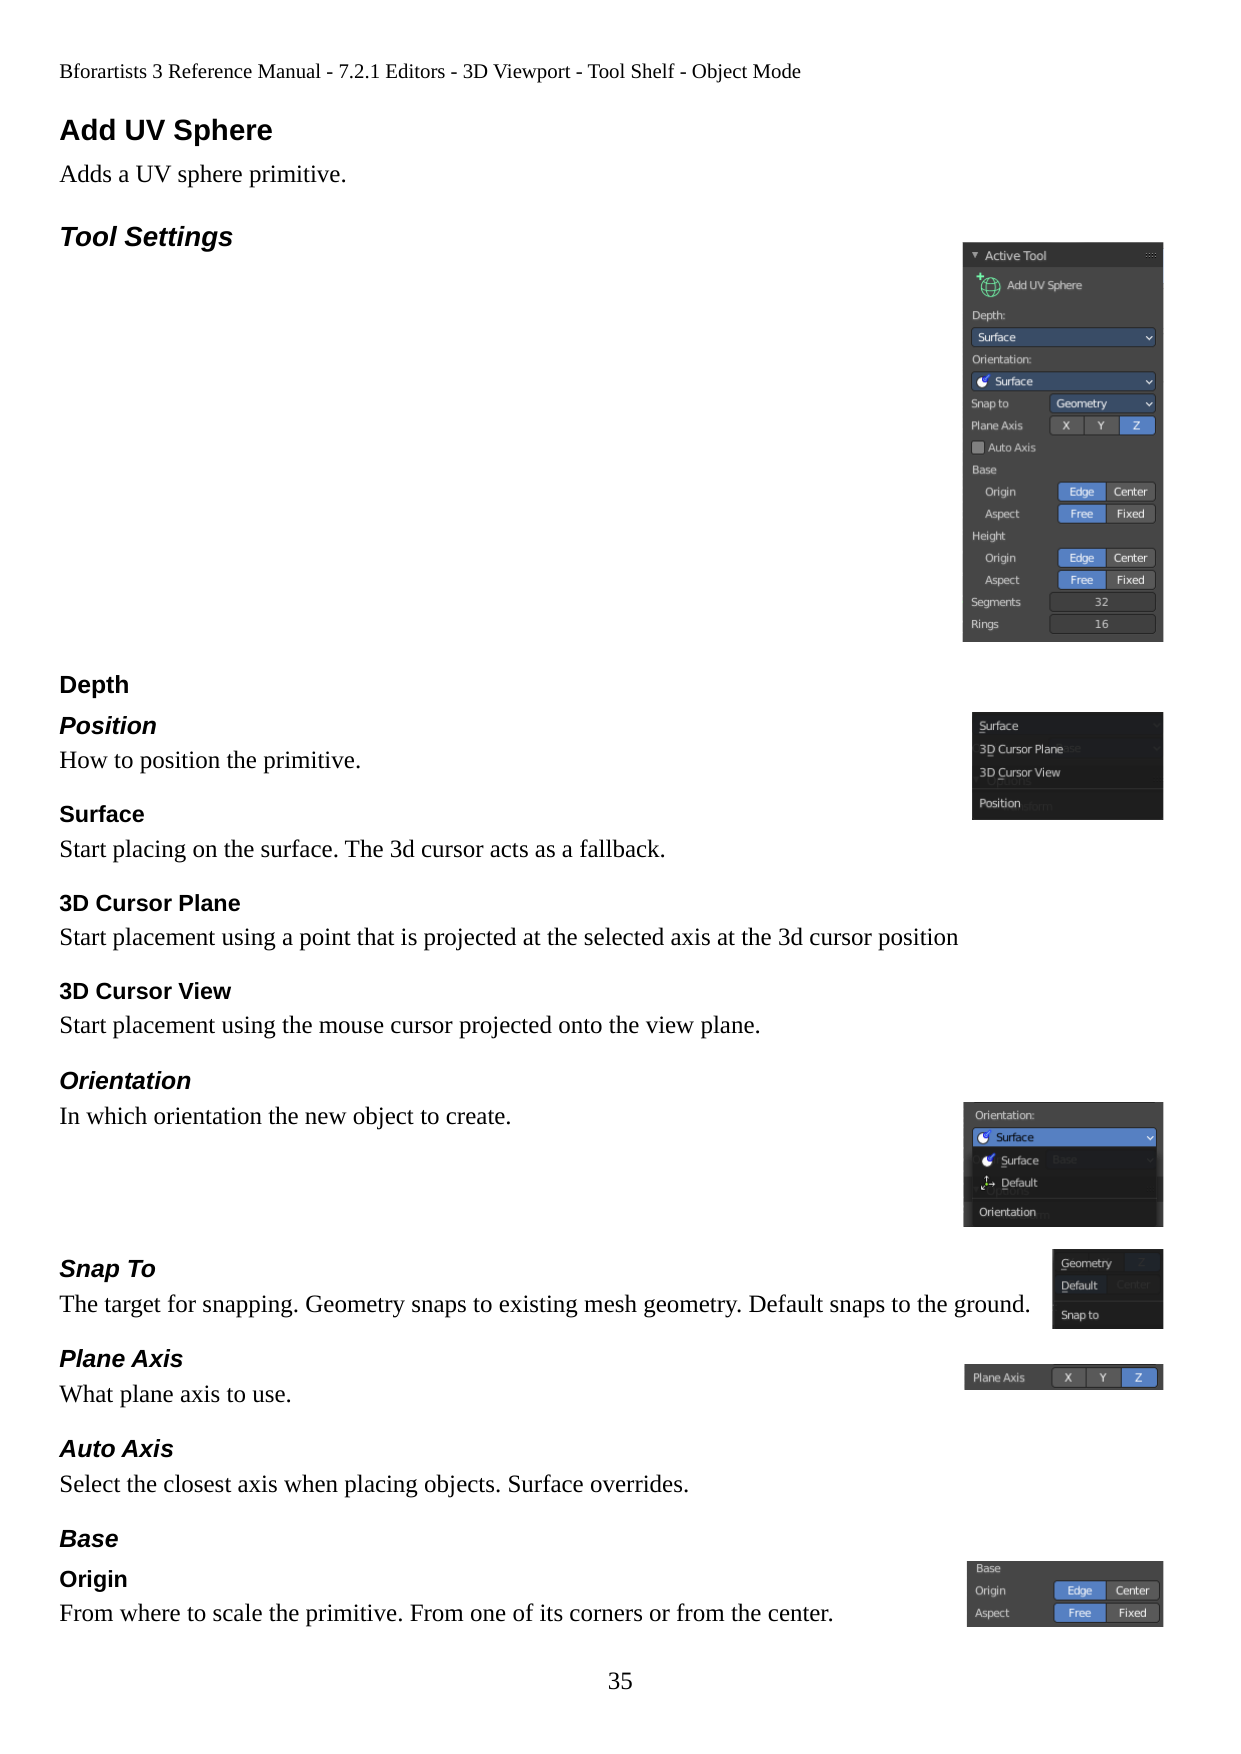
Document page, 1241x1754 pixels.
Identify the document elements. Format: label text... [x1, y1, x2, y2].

text Select the closest axis when placing objects. Surface overrides. [59, 1469, 1181, 1498]
picture [972, 712, 1164, 820]
picture [964, 1364, 1164, 1390]
subtitle Base [59, 1524, 1181, 1553]
subtitle Origin [59, 1566, 966, 1592]
subtitle Plane Axis [59, 1344, 1181, 1373]
picture [1052, 1249, 1164, 1329]
text From where to scale the primitive. From one of its corners or from the center. [59, 1598, 966, 1627]
text Start placement using a point that is projected at the selected axis at the 3d cursor position [59, 922, 1181, 951]
text How to position the primitive. [59, 746, 972, 774]
text Adds a UV sphere primitive. [59, 159, 1181, 188]
subtitle Tool Settings [59, 220, 1181, 252]
subtitle [1164, 1566, 1181, 1592]
text In which orientation the new object to create. [59, 1101, 1181, 1129]
subtitle 3D Cursor View [59, 978, 1181, 1004]
picture [962, 242, 1164, 642]
subtitle Depth [59, 670, 1181, 698]
subtitle 3D Cursor Plane [59, 889, 1181, 916]
subtitle Add UV Sphere [59, 113, 1181, 146]
picture [966, 1561, 1164, 1627]
subtitle Auto Axis [59, 1434, 1181, 1463]
subtitle Surface [59, 801, 1181, 828]
picture [963, 1102, 1164, 1227]
subtitle Position [59, 711, 1181, 739]
text What plane axis to use. [59, 1379, 1181, 1408]
text Start placement using the mouse cursor projected onto the view plane. [59, 1011, 1181, 1039]
subtitle [1164, 1254, 1181, 1283]
text The target for snapping. Geometry snaps to existing mesh geometry. Default snaps to the ground. [59, 1289, 1052, 1318]
text Start placing on the surface. The 3d cursor acts as a fallback. [59, 834, 1181, 863]
subtitle Orientation [59, 1066, 1181, 1094]
subtitle Snap To [59, 1254, 1052, 1283]
